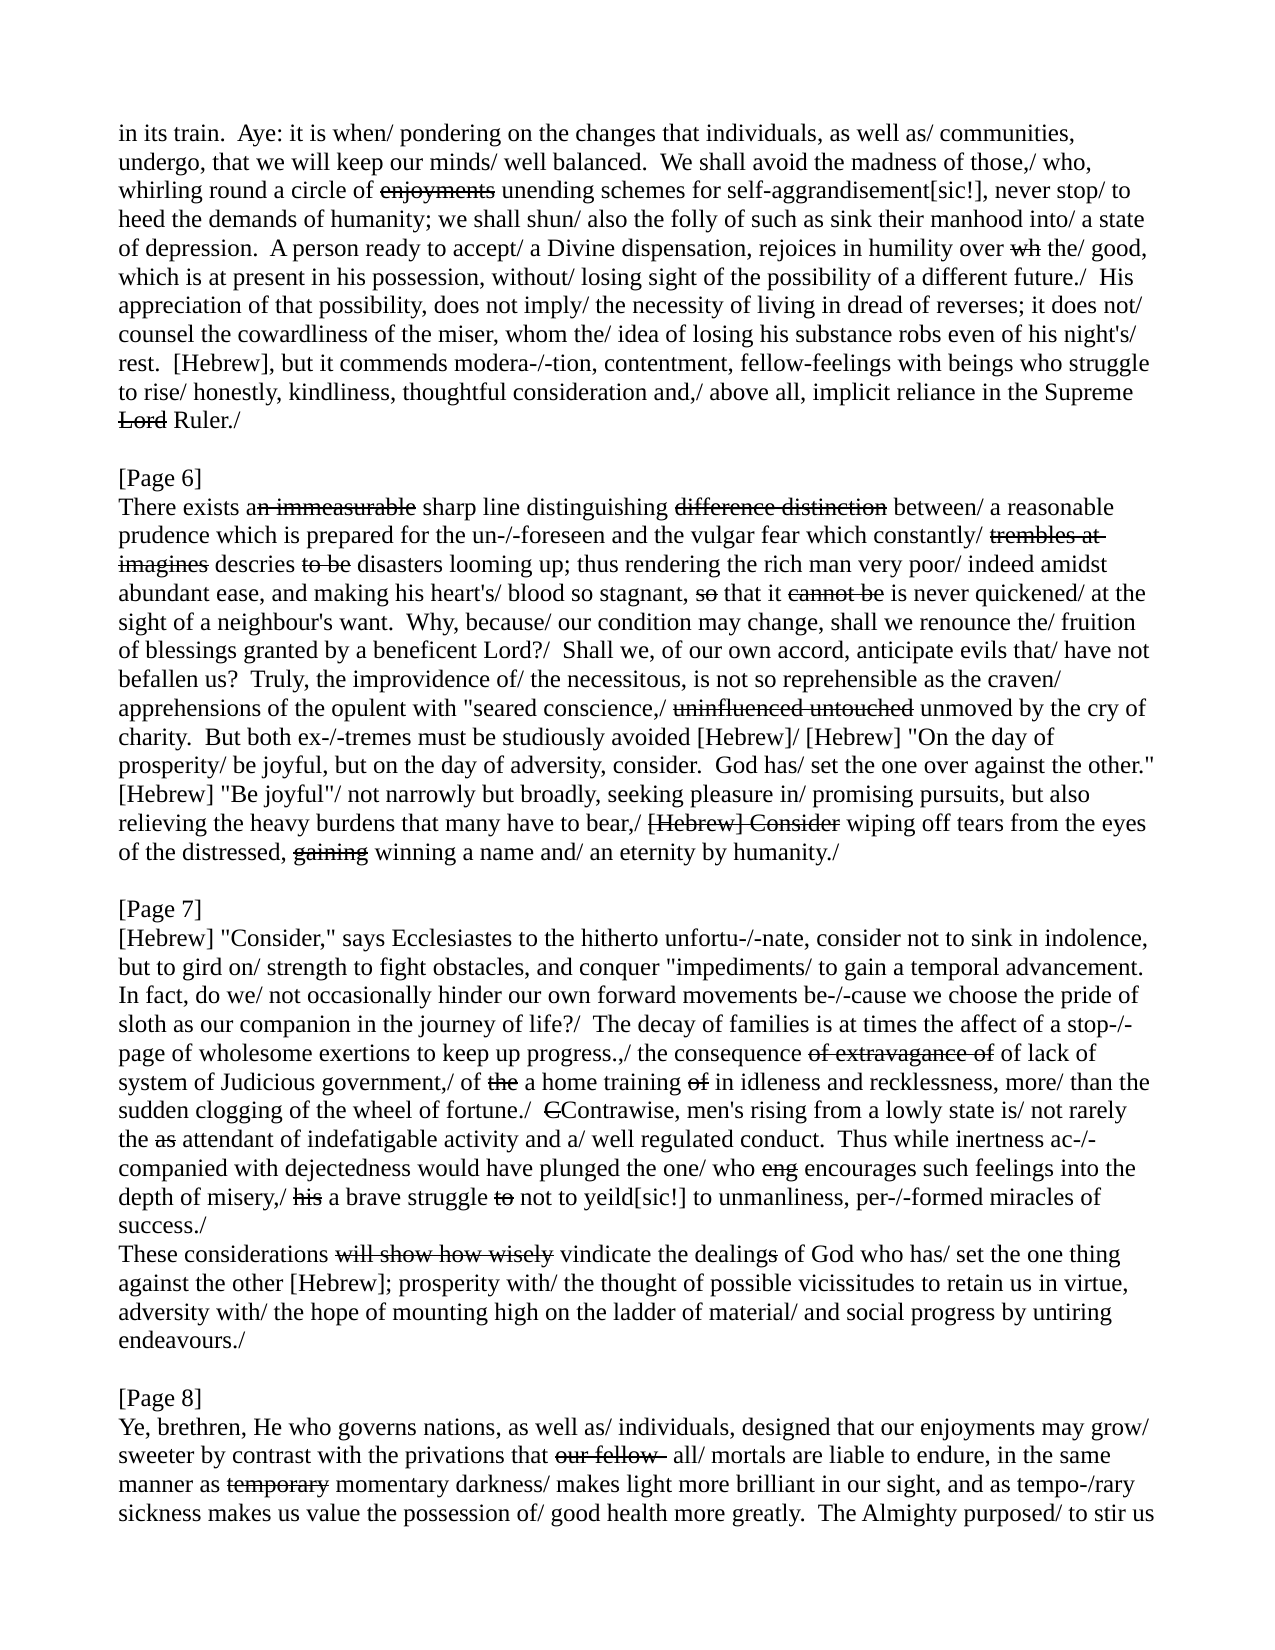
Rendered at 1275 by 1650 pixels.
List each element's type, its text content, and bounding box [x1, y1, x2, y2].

text [Page 8] [118, 1383, 1157, 1412]
text Ye, brethren, He who governs nations, as well as/ individuals, designed that our enjoyments may grow/ sweeter by contrast with the privations that our fellow- all/ mortals are liable to endure, in the same manner as temporary momentary darkness/ makes light more brilliant in our sight, and as tempo-/rary sickness makes us value the possession of/ good health more greatly. The Almighty purposed/ to stir us [118, 1412, 1157, 1527]
text These considerations will show how wisely vindicate the dealings of God who has/ set the one thing against the other [Hebrew]; prosperity with/ the thought of possible vicissitudes to retain us in virtue, adversity with/ the hope of mounting high on the ladder of material/ and social progress by untiring endeavours./ [118, 1239, 1157, 1354]
text [Hebrew] "Consider," says Ecclesiastes to the hitherto unfortu-/-nate, consider not to sink in indolence, but to gird on/ strength to fight obstacles, and conquer "impediments/ to gain a temporal advancement. In fact, do we/ not occasionally hinder our own forward movements be-/-cause we choose the pride of sloth as our companion in the journey of life?/ The decay of families is at times the affect of a stop-/-page of wholesome exertions to keep up progress.,/ the consequence of extravagance of of lack of system of Judicious government,/ of the a home training of in idleness and recklessness, more/ than the sudden clogging of the wheel of fortune./ CContrawise, men's rising from a lowly state is/ not rarely the as attendant of indefatigable activity and a/ well regulated conduct. Thus while inertness ac-/-companied with dejectedness would have plunged the one/ who eng encourages such feelings into the depth of misery,/ his a brave struggle to not to yeild[sic!] to unmanliness, per-/-formed miracles of success./ [118, 923, 1157, 1239]
text [Page 6] [118, 463, 1157, 492]
text There exists an immeasurable sharp line distinguishing difference distinction between/ a reasonable prudence which is prepared for the un-/-foreseen and the vulgar fear which constantly/ trembles at imagines descries to be disasters looming up; thus rendering the rich man very poor/ indeed amidst abundant ease, and making his heart's/ blood so stagnant, so that it cannot be is never quickened/ at the sight of a neighbour's want. Why, because/ our condition may change, shall we renounce the/ fruition of blessings granted by a beneficent Lord?/ Shall we, of our own accord, anticipate evils that/ have not befallen us? Truly, the improvidence of/ the necessitous, is not so reprehensible as the craven/ apprehensions of the opulent with "seared conscience,/ uninfluenced untouched unmoved by the cry of charity. But both ex-/-tremes must be studiously avoided [Hebrew]/ [Hebrew] "On the day of prosperity/ be joyful, but on the day of adversity, consider. God has/ set the one over against the other." [Hebrew] "Be joyful"/ not narrowly but broadly, seeking pleasure in/ promising pursuits, but also relieving the heavy burdens that many have to bear,/ [Hebrew] Consider wiping off tears from the eyes of the distressed, gaining winning a name and/ an eternity by humanity./ [118, 492, 1157, 866]
text in its train. Aye: it is when/ pondering on the changes that individuals, as well as/ communities, undergo, that we will keep our minds/ well balanced. We shall avoid the madness of those,/ who, whirling round a circle of enjoyments unending schemes for self-aggrandisement[sic!], never stop/ to heed the demands of humanity; we shall shun/ also the folly of such as sink their manhood into/ a state of depression. A person ready to accept/ a Divine dispensation, rejoices in humility over wh the/ good, which is at present in his possession, without/ losing sight of the possibility of a different future./ His appreciation of that possibility, does not imply/ the necessity of living in dread of reverses; it does not/ counsel the cowardliness of the miser, whom the/ idea of losing his substance robs even of his night's/ rest. [Hebrew], but it commends modera-/-tion, contentment, fellow-feelings with beings who struggle to rise/ honestly, kindliness, thoughtful consideration and,/ above all, implicit reliance in the Supreme Lord Ruler./ [118, 118, 1157, 434]
text [Page 7] [118, 894, 1157, 923]
